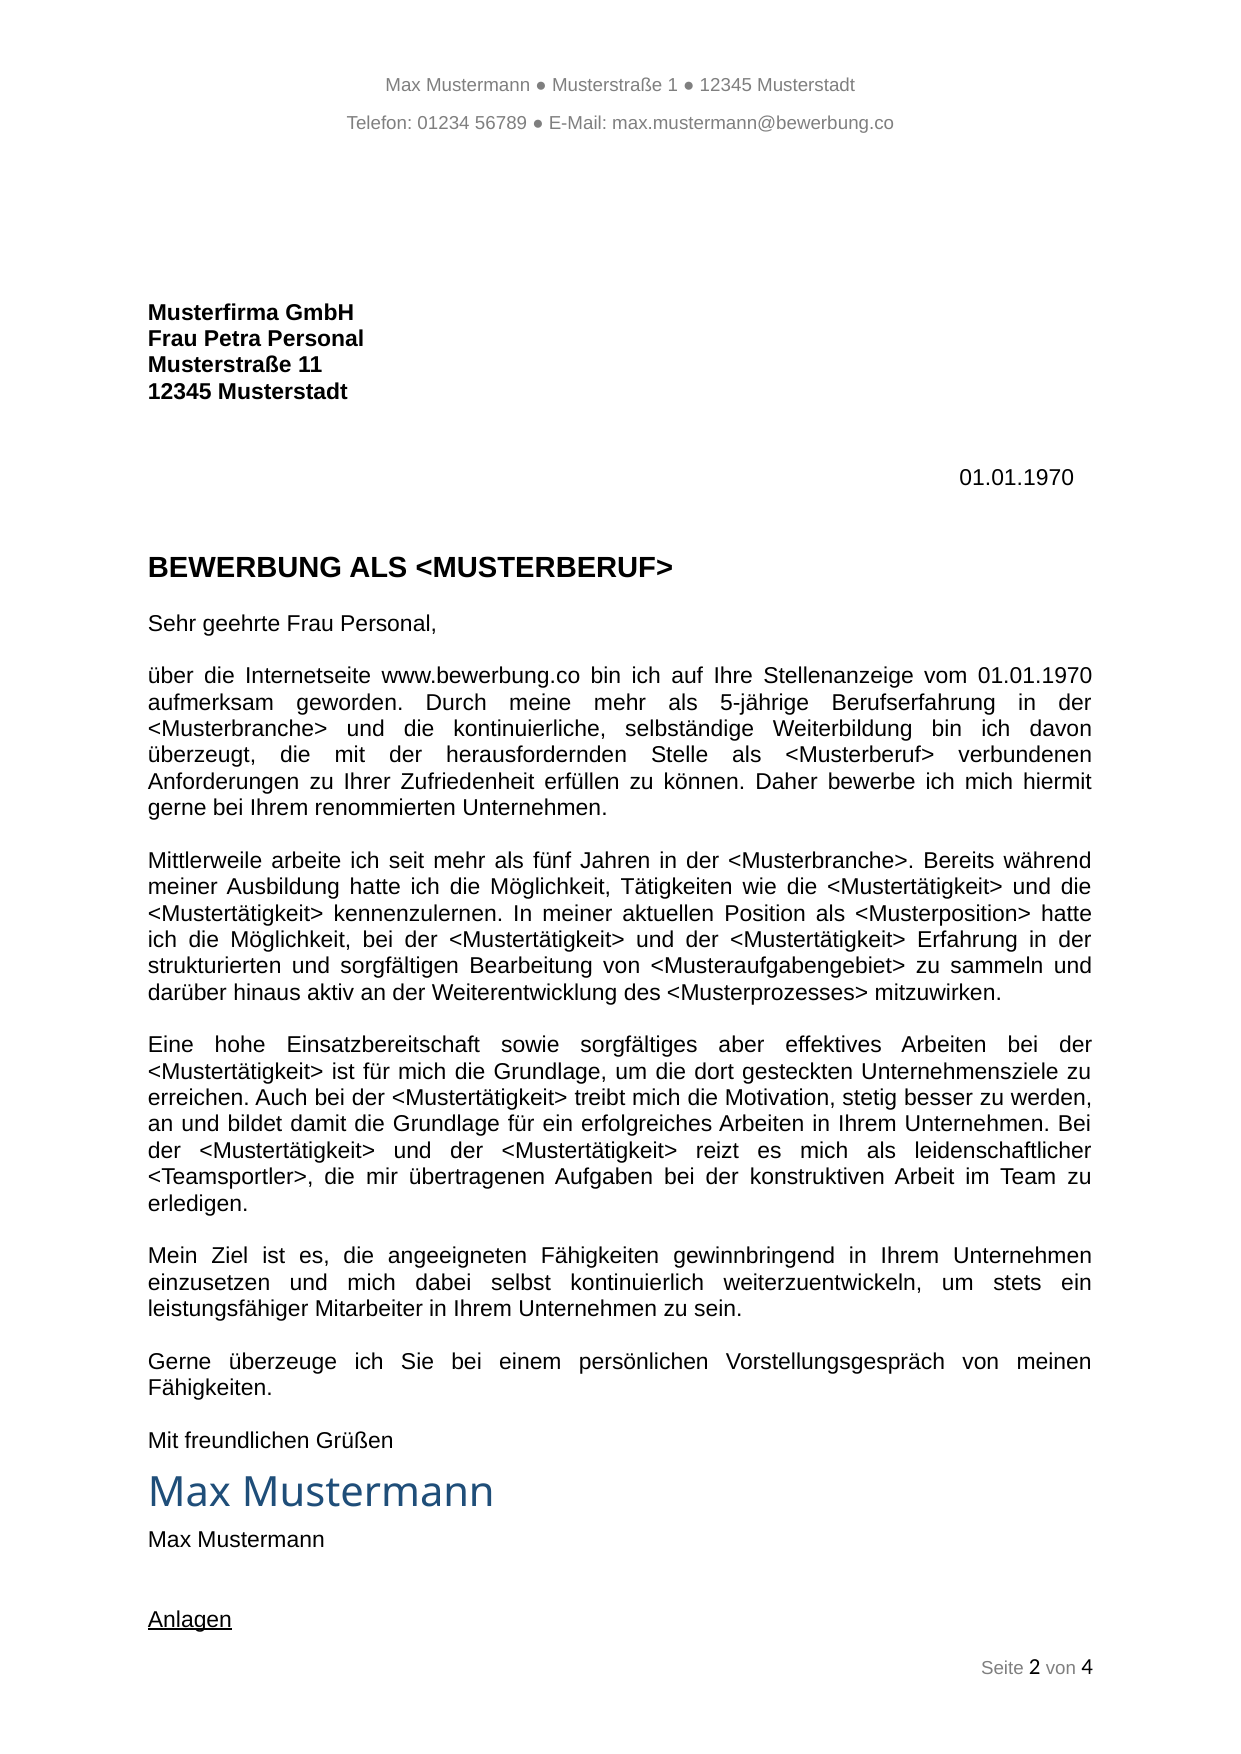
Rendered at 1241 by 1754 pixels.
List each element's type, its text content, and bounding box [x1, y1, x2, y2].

text 12345 Musterstadt [148, 378, 1093, 404]
text Anlagen [148, 1606, 1093, 1632]
text Gerne überzeuge ich Sie bei einem persönlichen Vorstellungsgespräch von meinen Fähigkeiten. [148, 1348, 1093, 1400]
text Mein Ziel ist es, die angeeigneten Fähigkeiten gewinnbringend in Ihrem Unternehmen einzusetzen und mich dabei selbst kontinuierlich weiterzuentwickeln, um stets ein leistungsfähiger Mitarbeiter in Ihrem Unternehmen zu sein. [148, 1242, 1093, 1321]
text Max Mustermann [148, 1461, 1093, 1518]
text Max Mustermann [148, 1526, 1093, 1553]
text Musterstraße 11 [148, 351, 1093, 378]
text 01.01.1970 [959, 464, 1093, 490]
text Musterfirma GmbH [148, 299, 1093, 325]
text Frau Petra Personal [148, 325, 1093, 351]
text Sehr geehrte Frau Personal, [148, 610, 1093, 636]
text BEWERBUNG ALS <MUSTERBERUF> [148, 550, 1093, 583]
text Mit freundlichen Grüßen [148, 1427, 1093, 1453]
text Mittlerweile arbeite ich seit mehr als fünf Jahren in der <Musterbranche>. Bereits während meiner Ausbildung hatte ich die Möglichkeit, Tätigkeiten wie die <Mustertätigkeit> und die <Mustertätigkeit> kennenzulernen. In meiner aktuellen Position als <Musterposition> hatte ich die Möglichkeit, bei der <Mustertätigkeit> und der <Mustertätigkeit> Erfahrung in der strukturierten und sorgfältigen Bearbeitung von <Musteraufgabengebiet> zu sammeln und darüber hinaus aktiv an der Weiterentwicklung des <Musterprozesses> mitzuwirken. [148, 847, 1093, 1005]
text Eine hohe Einsatzbereitschaft sowie sorgfältiges aber effektives Arbeiten bei der <Mustertätigkeit> ist für mich die Grundlage, um die dort gesteckten Unternehmensziele zu erreichen. Auch bei der <Mustertätigkeit> treibt mich die Motivation, stetig besser zu werden, an und bildet damit die Grundlage für ein erfolgreiches Arbeiten in Ihrem Unternehmen. Bei der <Mustertätigkeit> und der <Mustertätigkeit> reizt es mich als leidenschaftlicher <Teamsportler>, die mir übertragenen Aufgaben bei der konstruktiven Arbeit im Team zu erledigen. [148, 1031, 1093, 1216]
text über die Internetseite www.bewerbung.co bin ich auf Ihre Stellenanzeige vom 01.01.1970 aufmerksam geworden. Durch meine mehr als 5-jährige Berufserfahrung in der <Musterbranche> und die kontinuierliche, selbständige Weiterbildung bin ich davon überzeugt, die mit der herausfordernden Stelle als <Musterberuf> verbundenen Anforderungen zu Ihrer Zufriedenheit erfüllen zu können. Daher bewerbe ich mich hiermit gerne bei Ihrem renommierten Unternehmen. [148, 662, 1093, 821]
